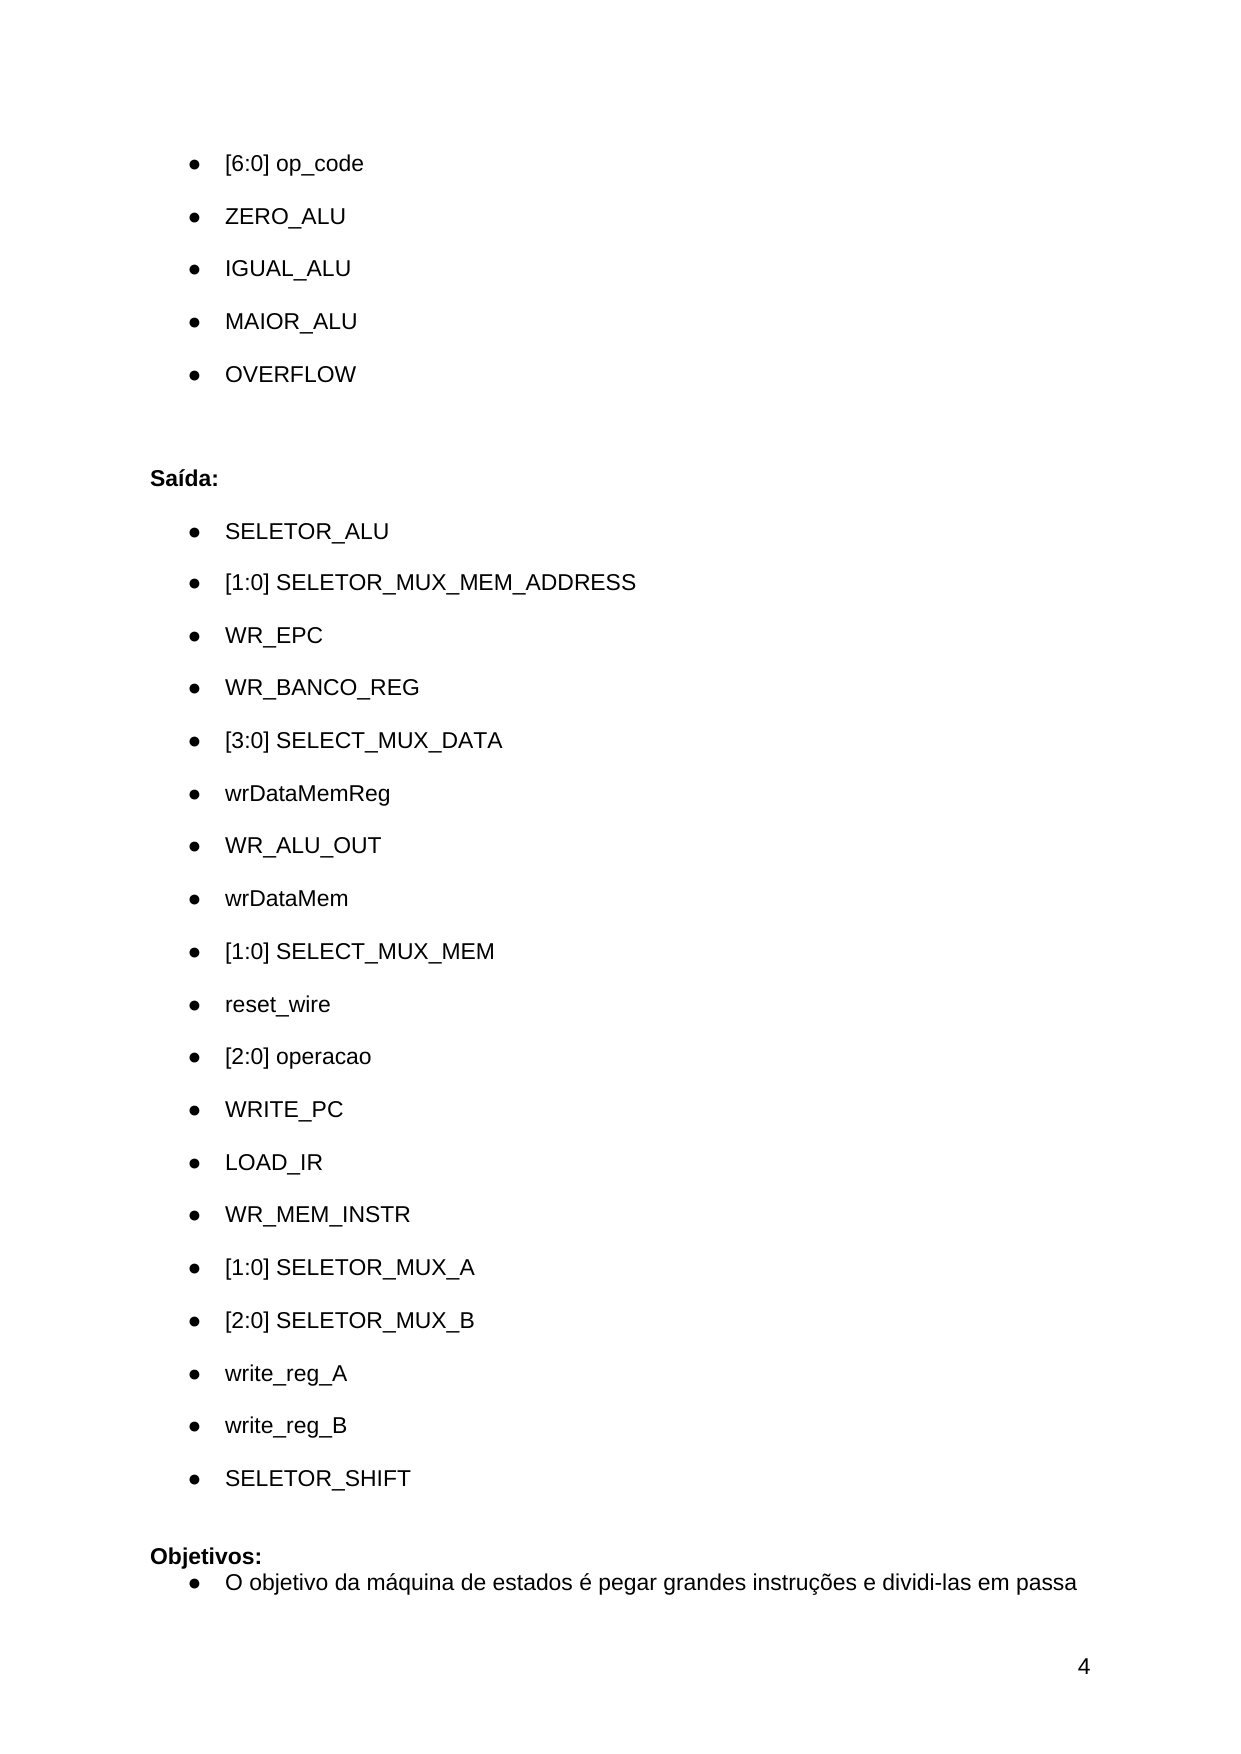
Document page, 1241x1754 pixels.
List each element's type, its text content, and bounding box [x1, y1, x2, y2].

list reset_wire [187, 991, 1090, 1043]
list [6:0] op_code [187, 150, 1090, 203]
list WR_BANCO_REG [187, 674, 1090, 727]
list ZERO_ALU [187, 203, 1090, 255]
list WRITE_PC [187, 1096, 1090, 1149]
list [1:0] SELETOR_MUX_MEM_ADDRESS [187, 569, 1090, 622]
list WR_ALU_OUT [187, 832, 1090, 885]
list write_reg_A [187, 1359, 1090, 1412]
list [2:0] SELETOR_MUX_B [187, 1307, 1090, 1359]
list write_reg_B [187, 1412, 1090, 1465]
list WR_MEM_INSTR [187, 1201, 1090, 1254]
list wrDataMem [187, 885, 1090, 938]
text Saída: [150, 465, 1090, 491]
list SELETOR_SHIFT [187, 1465, 1090, 1518]
list SELETOR_ALU [187, 518, 1090, 544]
list wrDataMemReg [187, 780, 1090, 832]
list [2:0] operacao [187, 1043, 1090, 1096]
list [3:0] SELECT_MUX_DATA [187, 727, 1090, 780]
text Objetivos: [150, 1543, 1090, 1569]
list OVERFLOW [187, 361, 1090, 387]
list MAIOR_ALU [187, 308, 1090, 361]
list O objetivo da máquina de estados é pegar grandes instruções e dividi-las em passa [187, 1569, 1090, 1595]
list IGUAL_ALU [187, 255, 1090, 308]
list LOAD_IR [187, 1149, 1090, 1201]
list WR_EPC [187, 622, 1090, 674]
list [1:0] SELECT_MUX_MEM [187, 938, 1090, 991]
list [1:0] SELETOR_MUX_A [187, 1254, 1090, 1307]
